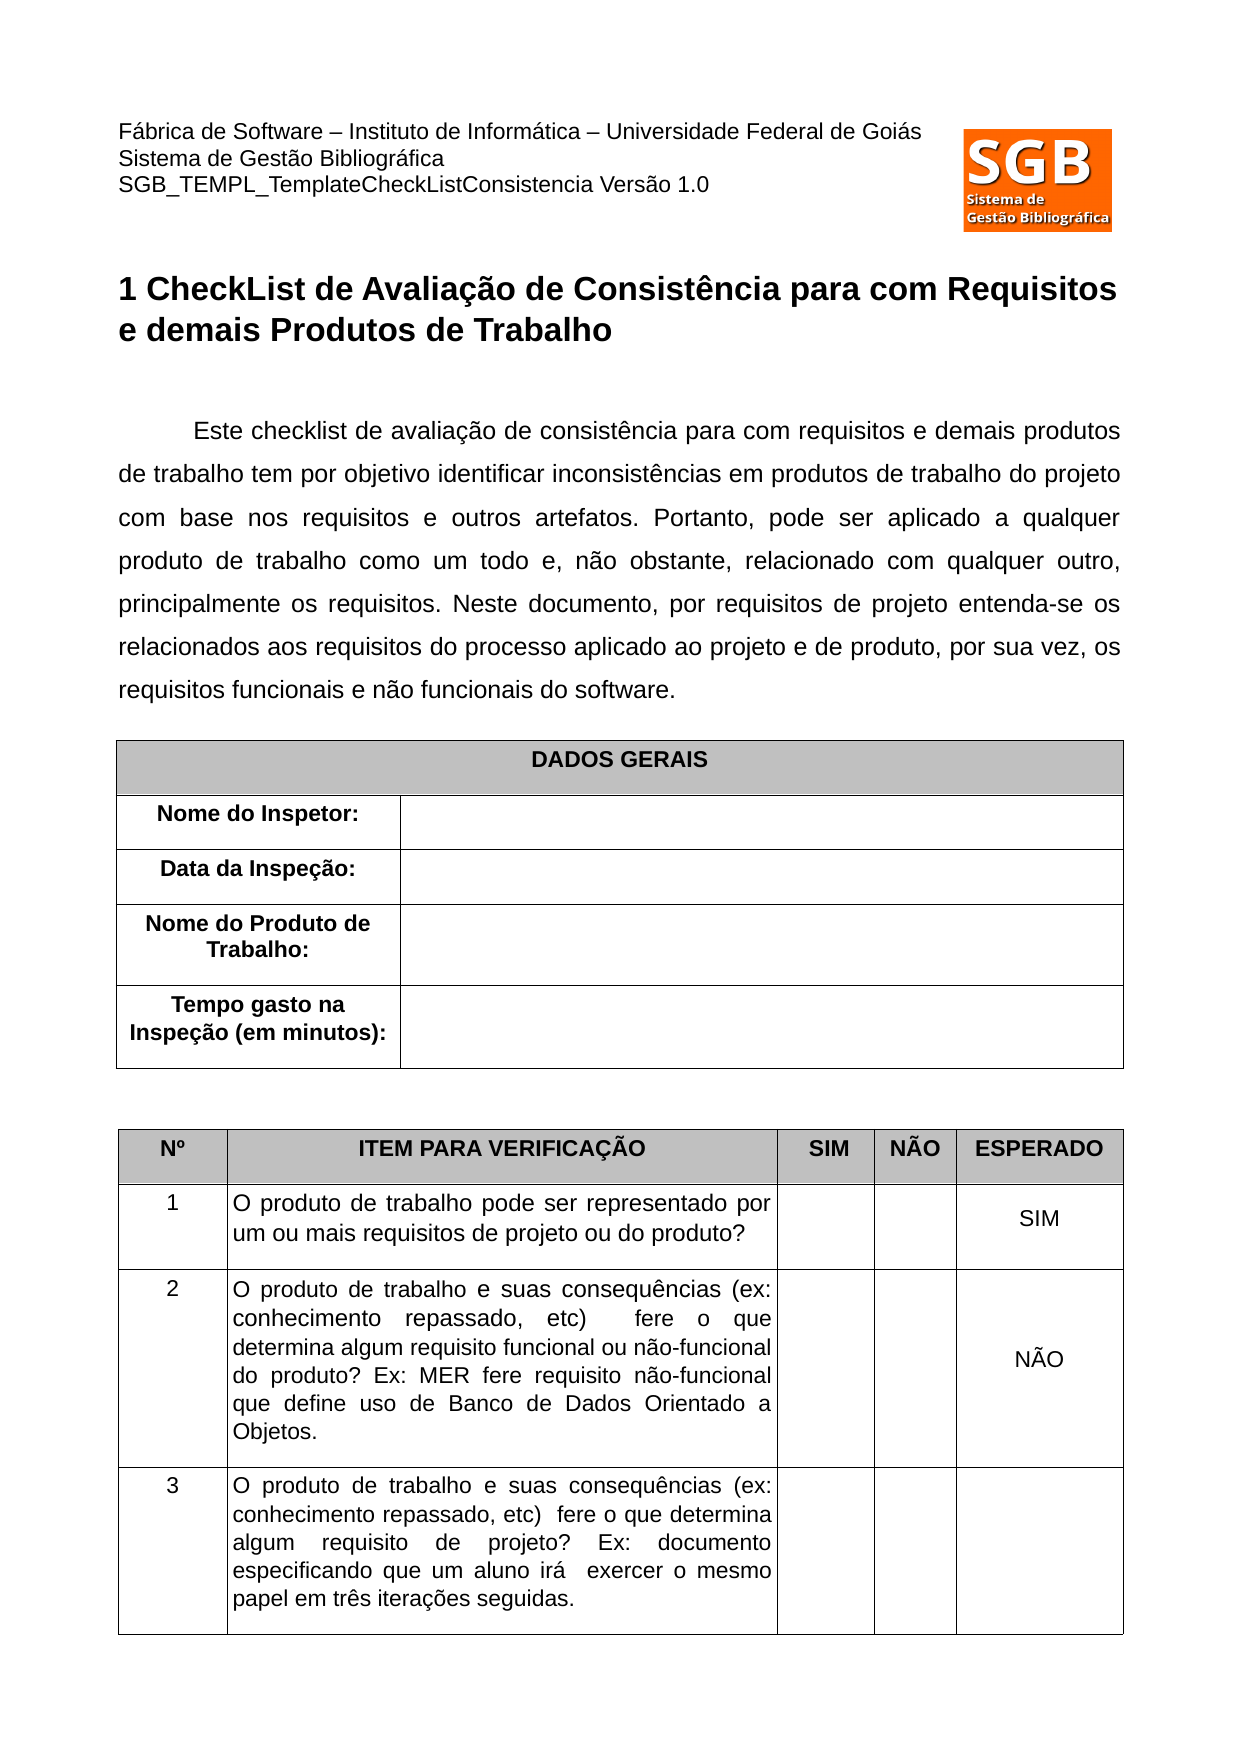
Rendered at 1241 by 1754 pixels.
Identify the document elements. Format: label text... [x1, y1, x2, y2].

table_cell O produto de trabalho e suas consequências (ex: conhecimento repassado, etc) fere o que determina algum requisito funcional ou não-funcional do produto? Ex: MER fere requisito não-funcional que define uso de Banco de Dados Orientado a Objetos. [228, 1270, 777, 1467]
table_cell 1 [119, 1185, 227, 1269]
picture [963, 129, 1112, 232]
table_cell [778, 1185, 874, 1269]
table_header DADOS GERAIS [117, 741, 1123, 794]
table_cell [401, 796, 1123, 849]
subtitle 1 CheckList de Avaliação de Consistência para com Requisitos e demais Produtos de Trabalho [118, 269, 1122, 349]
table_cell 2 [119, 1270, 227, 1467]
text Este checklist de avaliação de consistência para com requisitos e demais produtos de trabalho tem por objetivo identificar inconsistências em produtos de trabalho do projeto com base nos requisitos e outros artefatos. Portanto, pode ser aplicado a qualquer produto de trabalho como um todo e, não obstante, relacionado com qualquer outro, principalmente os requisitos. Neste documento, por requisitos de projeto entenda-se os relacionados aos requisitos do processo aplicado ao projeto e de produto, por sua vez, os requisitos funcionais e não funcionais do software. [118, 416, 1122, 704]
table_cell [401, 850, 1123, 904]
table_cell [875, 1185, 956, 1269]
table_cell Nome do Produto de Trabalho: [117, 905, 400, 985]
table_cell [875, 1270, 956, 1467]
table_cell [401, 986, 1123, 1067]
table_cell [957, 1468, 1123, 1634]
table_cell [875, 1468, 956, 1634]
table_cell Data da Inspeção: [117, 850, 400, 904]
table_header ITEM PARA VERIFICAÇÃO [228, 1130, 777, 1183]
table_cell 3 [119, 1468, 227, 1634]
table_cell [401, 905, 1123, 985]
table_cell Tempo gasto na Inspeção (em minutos): [117, 986, 400, 1067]
table_cell [778, 1270, 874, 1467]
table_cell O produto de trabalho pode ser representado por um ou mais requisitos de projeto ou do produto? [228, 1185, 777, 1269]
table_cell NÃO [957, 1270, 1123, 1467]
table_header Nº [119, 1130, 227, 1183]
table_header SIM [778, 1130, 874, 1183]
table_cell SIM [957, 1185, 1123, 1269]
table_cell O produto de trabalho e suas consequências (ex: conhecimento repassado, etc) fere o que determina algum requisito de projeto? Ex: documento especificando que um aluno irá exercer o mesmo papel em três iterações seguidas. [228, 1468, 777, 1634]
table_cell Nome do Inspetor: [117, 796, 400, 849]
table_cell [778, 1468, 874, 1634]
table_header NÃO [875, 1130, 956, 1183]
table_header ESPERADO [957, 1130, 1123, 1183]
